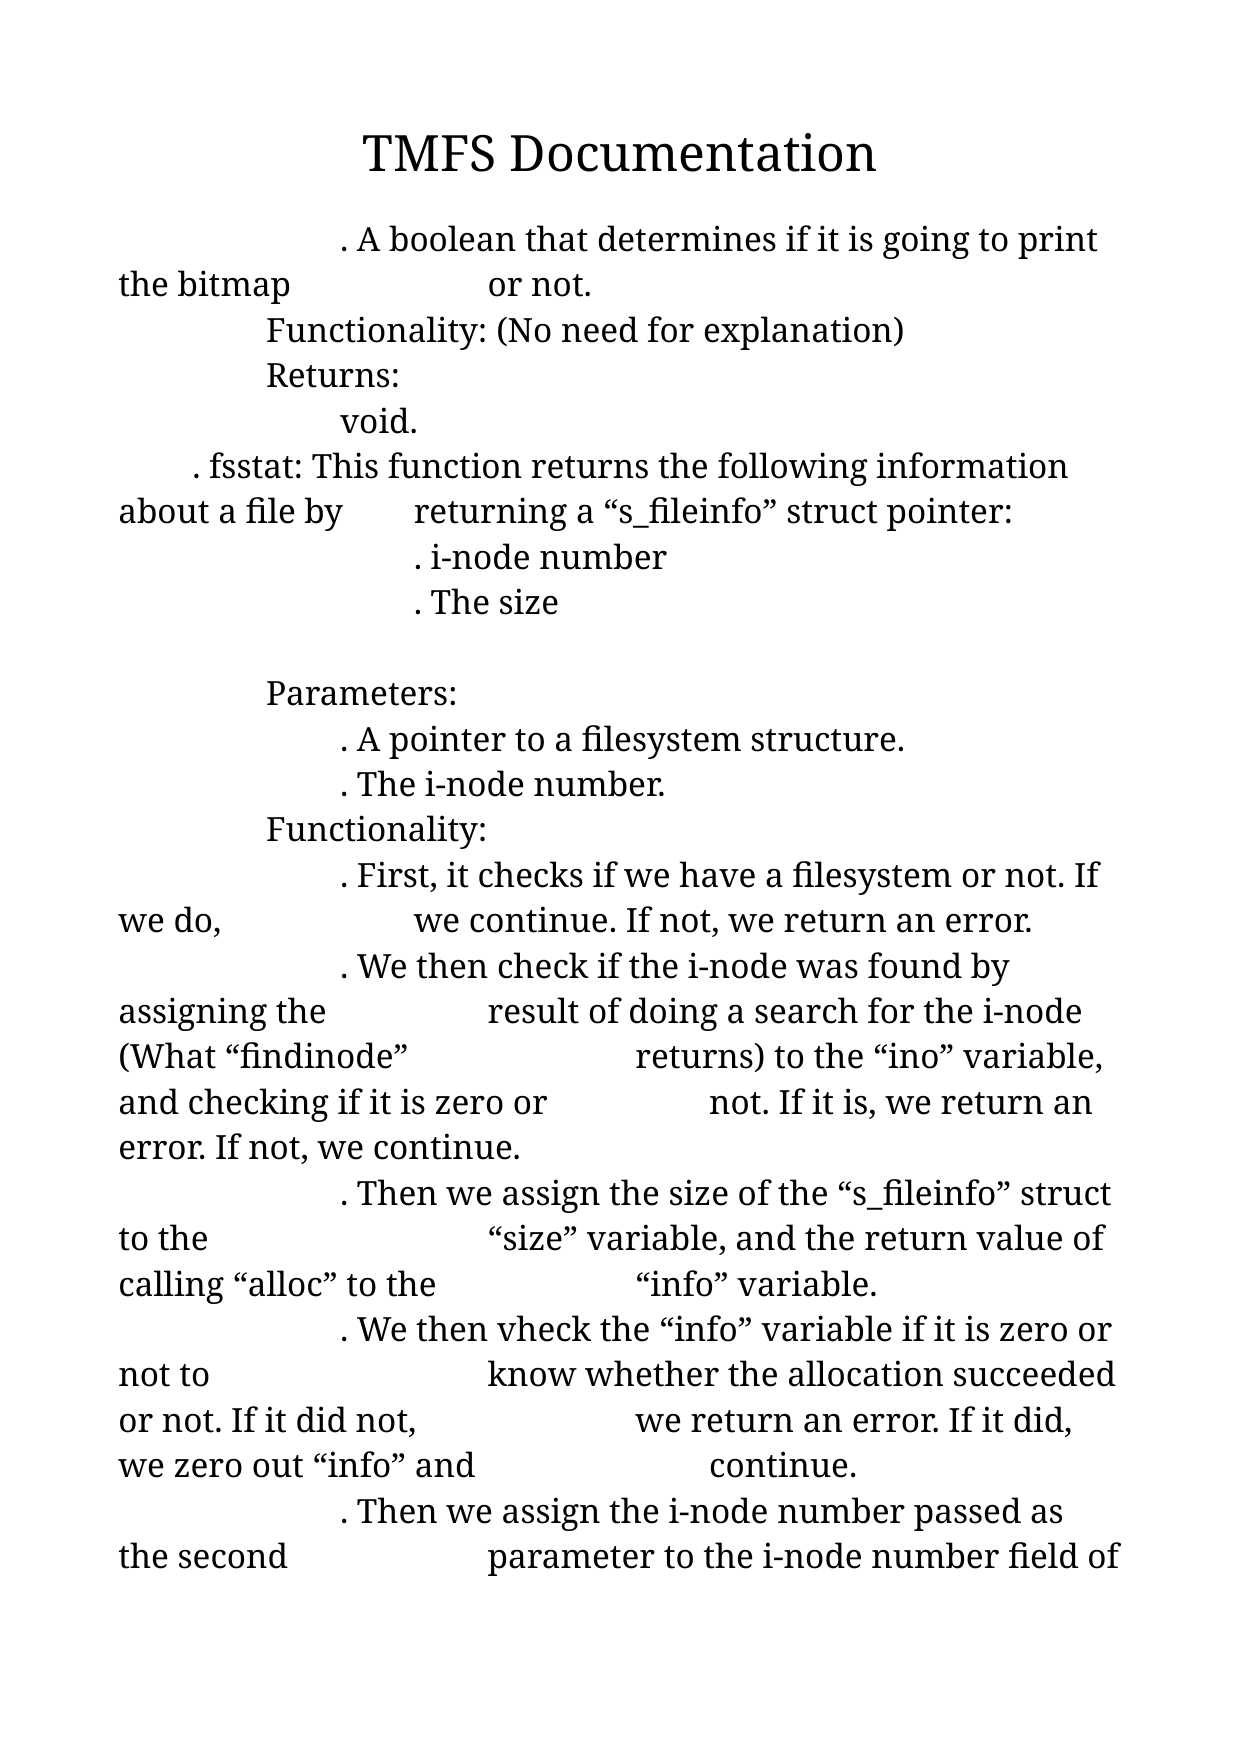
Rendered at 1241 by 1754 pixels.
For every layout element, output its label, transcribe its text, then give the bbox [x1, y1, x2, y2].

text . We then check if the i-node was found by assigning the result of doing a search for the i-node (What “findinode” returns) to the “ino” variable, and checking if it is zero or not. If it is, we return an error. If not, we continue. [118, 942, 1122, 1169]
text Functionality: (No need for explanation) [118, 307, 1122, 352]
text . We then vheck the “info” variable if it is zero or not to know whether the allocation succeeded or not. If it did not, we return an error. If it did, we zero out “info” and continue. [118, 1306, 1122, 1487]
text . A pointer to a filesystem structure. [118, 715, 1122, 761]
text Parameters: [118, 670, 1122, 715]
text void. [118, 397, 1122, 443]
text Functionality: [118, 806, 1122, 852]
text . Then we assign the size of the “s_fileinfo” struct to the “size” variable, and the return value of calling “alloc” to the “info” variable. [118, 1169, 1122, 1306]
text . i-node number [118, 534, 1122, 579]
text Returns: [118, 352, 1122, 397]
text . The i-node number. [118, 761, 1122, 806]
text . fsstat: This function returns the following information about a file by returning a “s_fileinfo” struct pointer: [118, 443, 1122, 534]
text . A boolean that determines if it is going to print the bitmap or not. [118, 216, 1122, 307]
text . The size [118, 579, 1122, 624]
text . First, it checks if we have a filesystem or not. If we do, we continue. If not, we return an error. [118, 852, 1122, 942]
text . Then we assign the i-node number passed as the second parameter to the i-node number field of [118, 1487, 1122, 1578]
